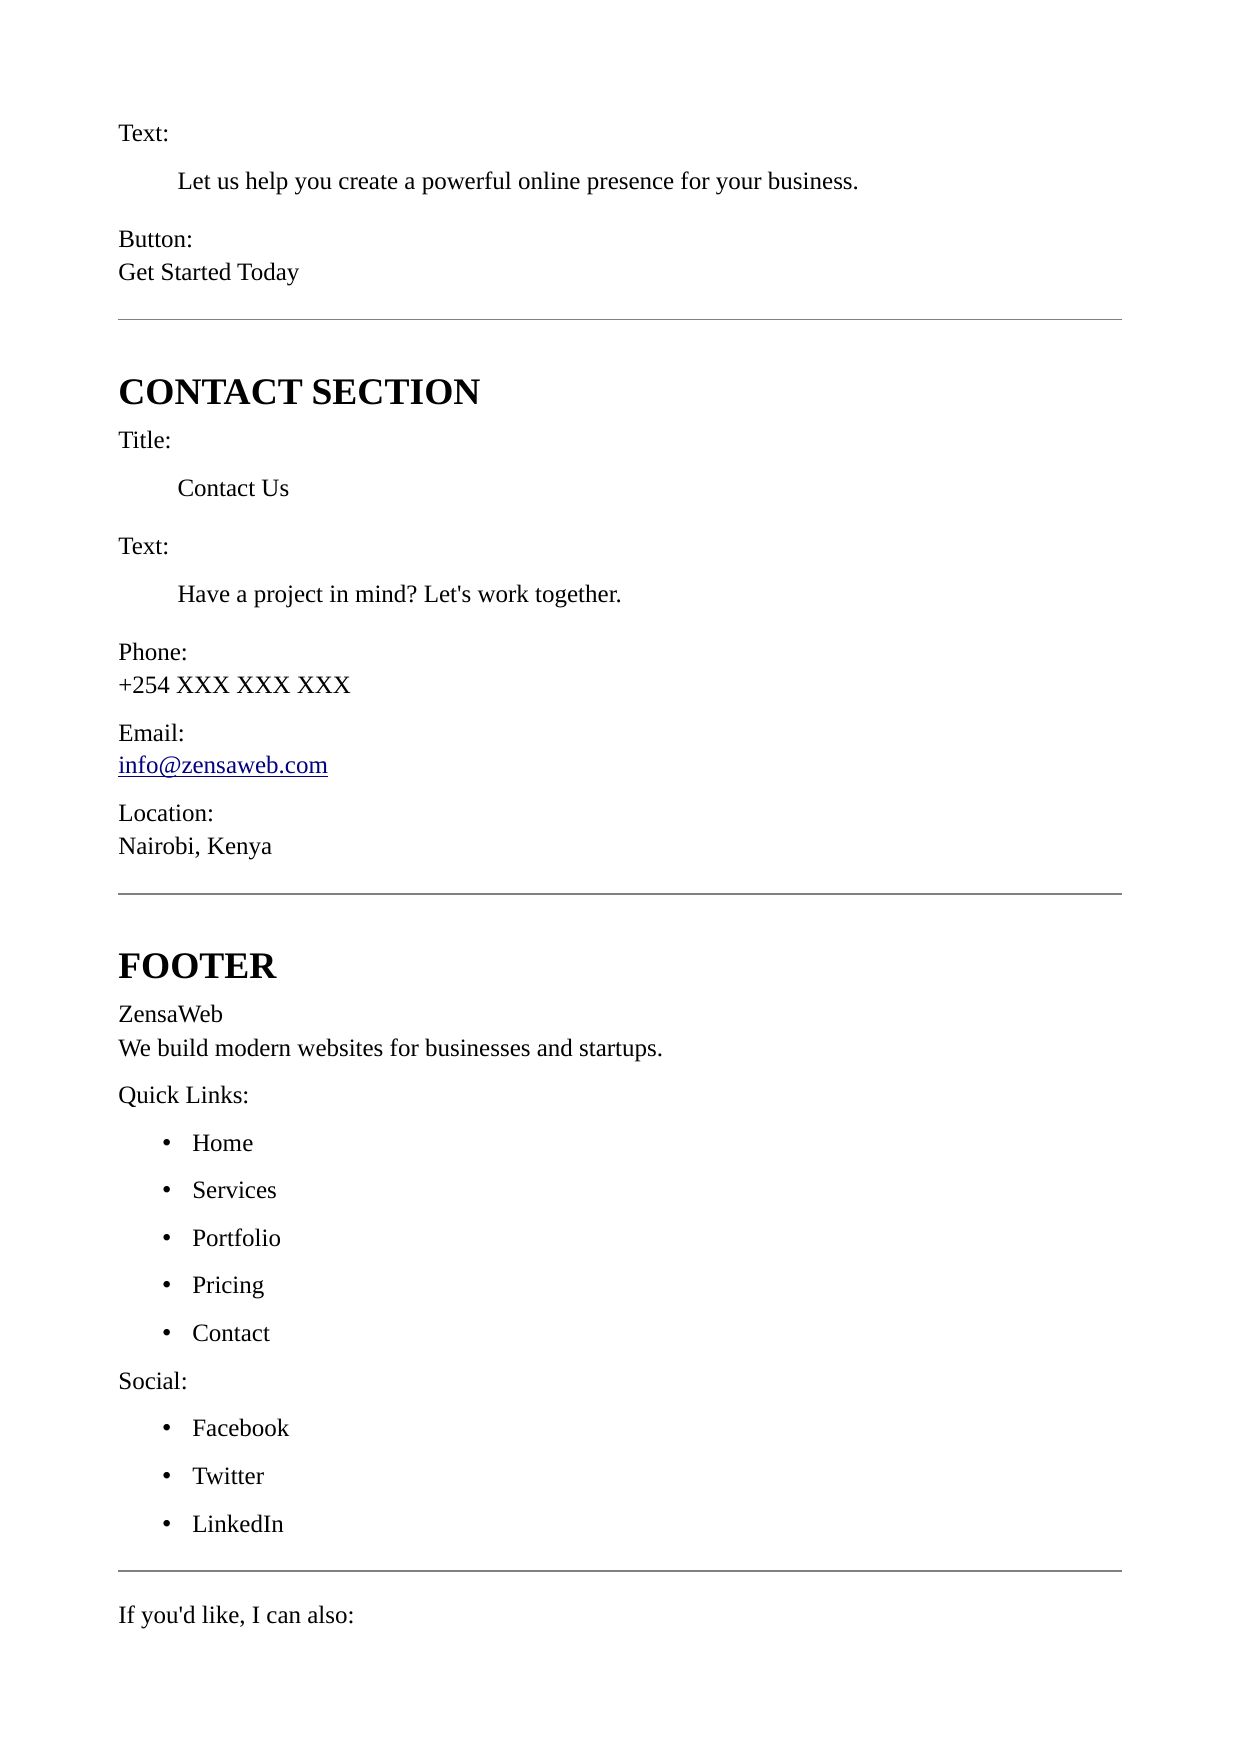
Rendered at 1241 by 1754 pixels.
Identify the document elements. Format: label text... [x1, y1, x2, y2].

list Twitter [162, 1461, 1122, 1490]
text Text: [118, 118, 1122, 147]
text ZensaWeb We build modern websites for businesses and startups. [118, 999, 1122, 1061]
list Facebook [162, 1413, 1122, 1442]
text Title: [118, 425, 1122, 454]
text Let us help you create a powerful online presence for your business. [177, 166, 1063, 194]
subtitle FOOTER [118, 944, 1122, 987]
list Services [162, 1175, 1122, 1204]
text Have a project in mind? Let's work together. [177, 579, 1063, 607]
list Portfolio [162, 1223, 1122, 1252]
text Location: Nairobi, Kenya [118, 798, 1122, 860]
text Phone: +254 XXX XXX XXX [118, 637, 1122, 699]
text Email: info@zensaweb.com [118, 718, 1122, 779]
text Social: [118, 1366, 1122, 1394]
text Text: [118, 531, 1122, 560]
list Home [162, 1128, 1122, 1157]
text Button: Get Started Today [118, 224, 1122, 286]
list Pricing [162, 1271, 1122, 1299]
text Contact Us [177, 473, 1063, 502]
list Contact [162, 1318, 1122, 1347]
text If you'd like, I can also: [118, 1601, 1122, 1629]
subtitle CONTACT SECTION [118, 370, 1122, 413]
list LinkedIn [162, 1509, 1122, 1537]
text Quick Links: [118, 1080, 1122, 1109]
